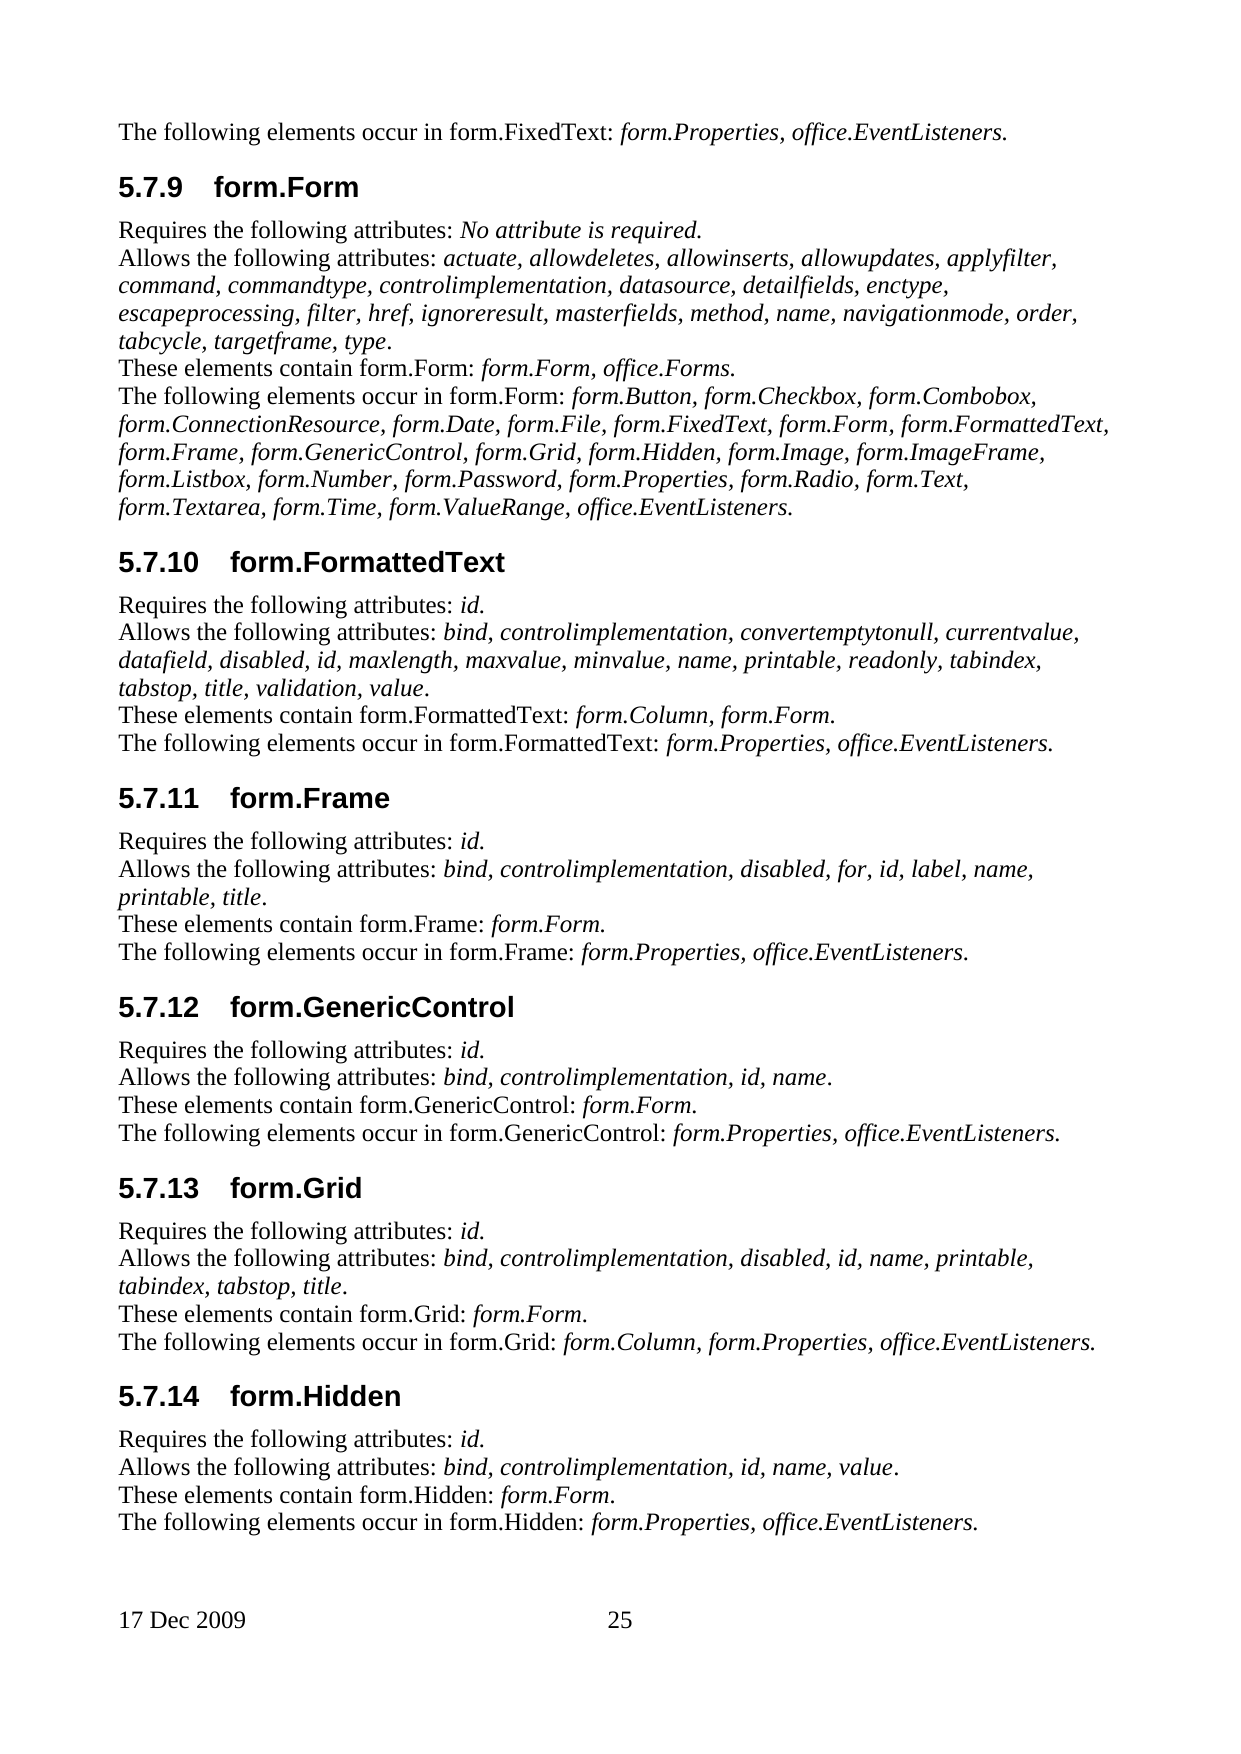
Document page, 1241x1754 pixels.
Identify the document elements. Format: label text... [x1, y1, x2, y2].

subtitle form.GenericControl [118, 991, 1122, 1023]
subtitle form.FormattedText [118, 546, 1122, 578]
text Requires the following attributes: id. [118, 827, 1122, 855]
text The following elements occur in form.GenericControl: form.Properties, office.EventListeners. [118, 1119, 1122, 1147]
text Allows the following attributes: bind, controlimplementation, disabled, id, name, printable, tabindex, tabstop, title. [118, 1244, 1122, 1300]
text Requires the following attributes: No attribute is required. [118, 216, 1122, 244]
subtitle form.Frame [118, 782, 1122, 815]
text The following elements occur in form.Frame: form.Properties, office.EventListeners. [118, 938, 1122, 966]
text Allows the following attributes: bind, controlimplementation, id, name. [118, 1063, 1122, 1091]
text These elements contain form.Form: form.Form, office.Forms. [118, 354, 1122, 382]
text The following elements occur in form.FormattedText: form.Properties, office.EventListeners. [118, 729, 1122, 757]
subtitle form.Hidden [118, 1380, 1122, 1413]
text The following elements occur in form.Form: form.Button, form.Checkbox, form.Combobox, form.ConnectionResource, form.Date, form.File, form.FixedText, form.Form, form.FormattedText, form.Frame, form.GenericControl, form.Grid, form.Hidden, form.Image, form.ImageFrame, form.Listbox, form.Number, form.Password, form.Properties, form.Radio, form.Text, form.Textarea, form.Time, form.ValueRange, office.EventListeners. [118, 382, 1122, 521]
text These elements contain form.FormattedText: form.Column, form.Form. [118, 702, 1122, 729]
text Allows the following attributes: bind, controlimplementation, convertemptytonull, currentvalue, datafield, disabled, id, maxlength, maxvalue, minvalue, name, printable, readonly, tabindex, tabstop, title, validation, value. [118, 618, 1122, 702]
text The following elements occur in form.Hidden: form.Properties, office.EventListeners. [118, 1508, 1122, 1536]
text Allows the following attributes: bind, controlimplementation, disabled, for, id, label, name, printable, title. [118, 855, 1122, 910]
text Allows the following attributes: actuate, allowdeletes, allowinserts, allowupdates, applyfilter, command, commandtype, controlimplementation, datasource, detailfields, enctype, escapeprocessing, filter, href, ignoreresult, masterfields, method, name, navigationmode, order, tabcycle, targetframe, type. [118, 244, 1122, 354]
text Requires the following attributes: id. [118, 1425, 1122, 1453]
text The following elements occur in form.FixedText: form.Properties, office.EventListeners. [118, 118, 1122, 146]
text These elements contain form.Hidden: form.Form. [118, 1481, 1122, 1508]
text Allows the following attributes: bind, controlimplementation, id, name, value. [118, 1453, 1122, 1481]
text These elements contain form.Grid: form.Form. [118, 1300, 1122, 1328]
subtitle form.Grid [118, 1172, 1122, 1204]
text Requires the following attributes: id. [118, 591, 1122, 618]
text The following elements occur in form.Grid: form.Column, form.Properties, office.EventListeners. [118, 1328, 1122, 1355]
subtitle form.Form [118, 171, 1122, 203]
text These elements contain form.GenericControl: form.Form. [118, 1091, 1122, 1119]
text Requires the following attributes: id. [118, 1036, 1122, 1063]
text Requires the following attributes: id. [118, 1217, 1122, 1244]
text These elements contain form.Frame: form.Form. [118, 910, 1122, 938]
